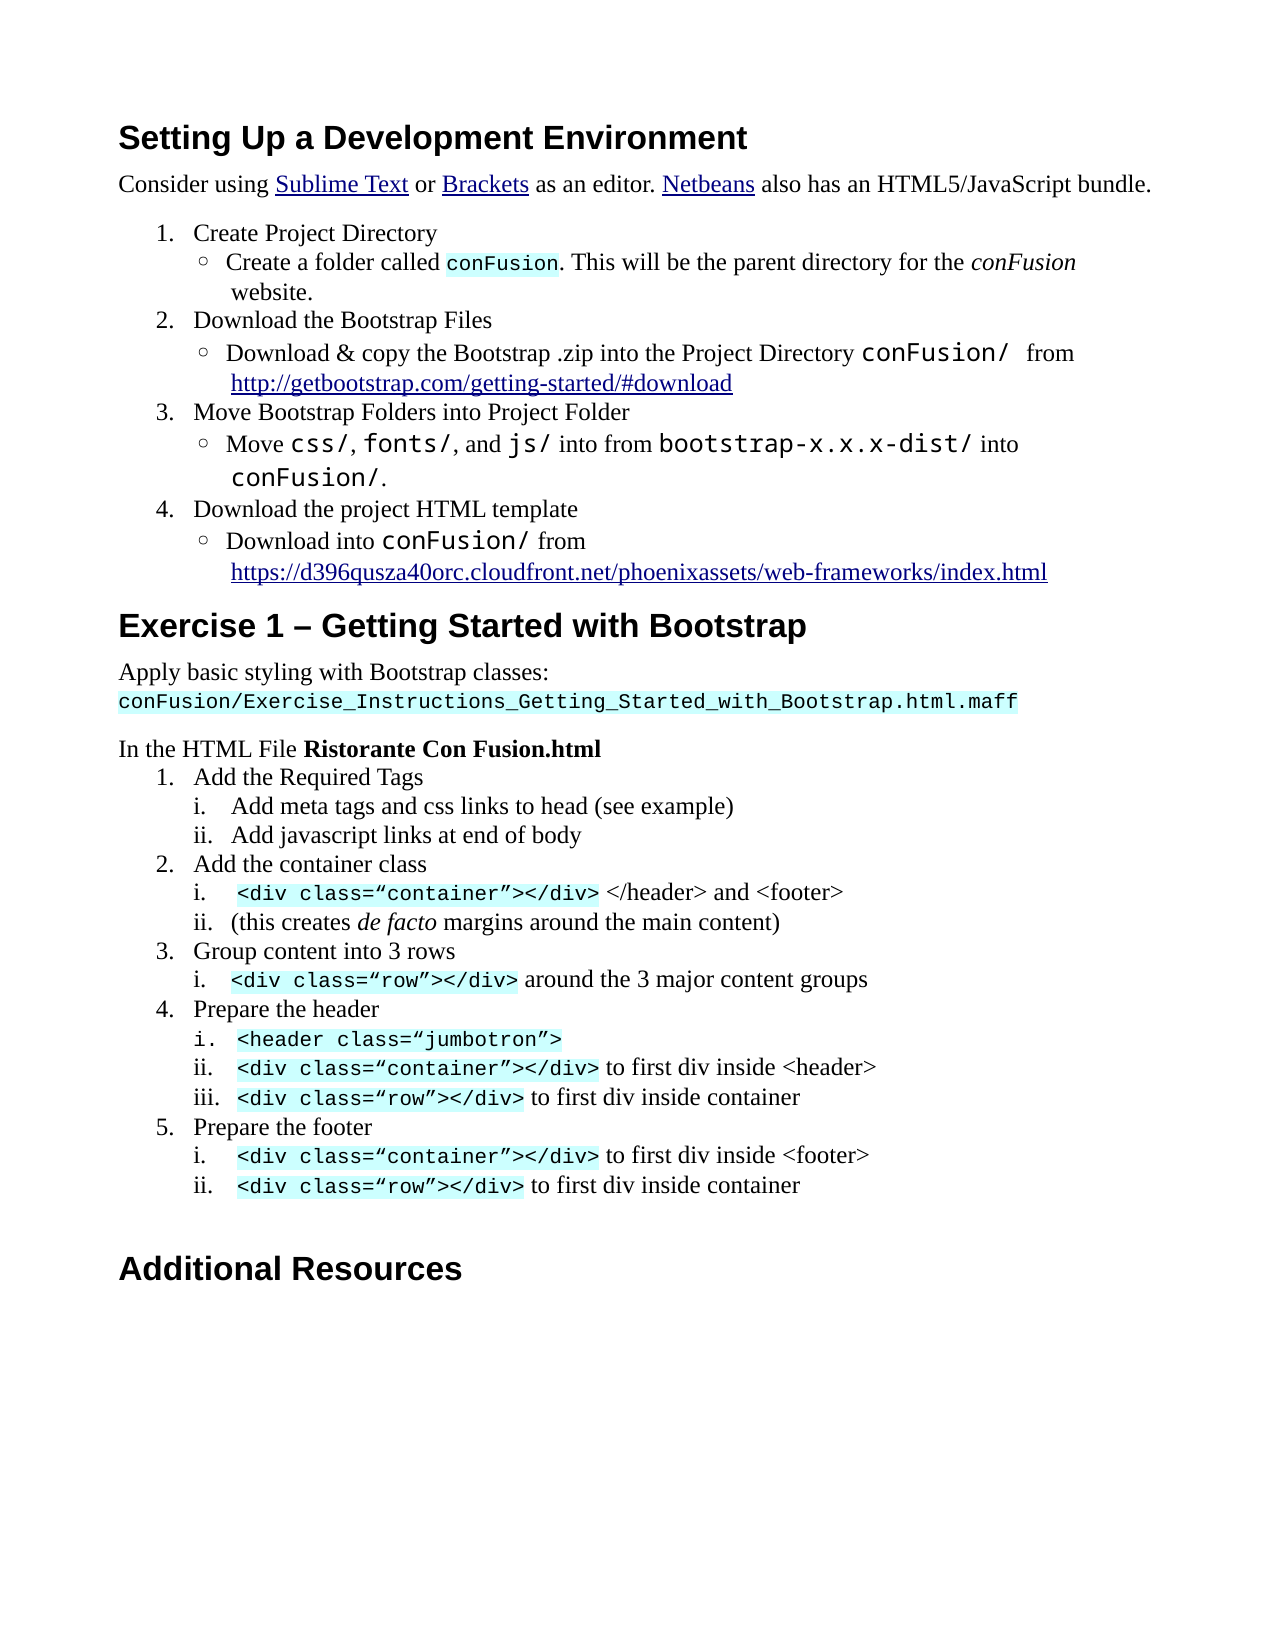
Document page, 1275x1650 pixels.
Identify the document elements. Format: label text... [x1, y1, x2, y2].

list Download & copy the Bootstrap .zip into the Project Directory conFusion/ from http://getbootstrap.com/getting-started/#download [193, 334, 1157, 397]
list <div class=“row”></div> to first div inside container [193, 1170, 1157, 1199]
list Create a folder called conFusion. This will be the parent directory for the conFusion website. [193, 247, 1157, 305]
list Move css/, fonts/, and js/ into from bootstrap-x.x.x-dist/ into conFusion/. [193, 426, 1157, 494]
list <div class=“row”></div> around the 3 major content groups [193, 964, 1157, 994]
list Move Bootstrap Folders into Project Folder [156, 397, 1157, 426]
list Download the project HTML template [156, 494, 1157, 523]
list <header class=“jumbotron”> [193, 1023, 1157, 1052]
subtitle Additional Resources [118, 1249, 1157, 1288]
list Add meta tags and css links to head (see example) [193, 791, 1157, 820]
text Apply basic styling with Bootstrap classes: conFusion/Exercise_Instructions_Getting_Started_with_Bootstrap.html.maff [118, 657, 1157, 714]
list Add javascript links at end of body [193, 820, 1157, 849]
list (this creates de facto margins around the main content) [193, 907, 1157, 936]
list Download the Bootstrap Files [156, 305, 1157, 334]
subtitle Setting Up a Development Environment [118, 118, 1157, 157]
text Consider using Sublime Text or Brackets as an editor. Netbeans also has an HTML5/JavaScript bundle. [118, 169, 1157, 198]
list Download into conFusion/ from https://d396qusza40orc.cloudfront.net/phoenixassets/web-frameworks/index.html [193, 523, 1157, 585]
subtitle Exercise 1 – Getting Started with Bootstrap [118, 606, 1157, 645]
list <div class=“row”></div> to first div inside container [193, 1082, 1157, 1112]
list Prepare the header [156, 994, 1157, 1023]
list <div class=“container”></div> to first div inside <header> [193, 1052, 1157, 1082]
list Add the Required Tags [156, 762, 1157, 791]
list Create Project Directory [156, 218, 1157, 247]
list <div class=“container”></div> to first div inside <footer> [193, 1140, 1157, 1170]
list Add the container class [156, 849, 1157, 877]
subtitle In the HTML File Ristorante Con Fusion.html [118, 734, 1157, 762]
list Prepare the footer [156, 1112, 1157, 1140]
list <div class=“container”></div> </header> and <footer> [193, 877, 1157, 907]
list Group content into 3 rows [156, 936, 1157, 964]
